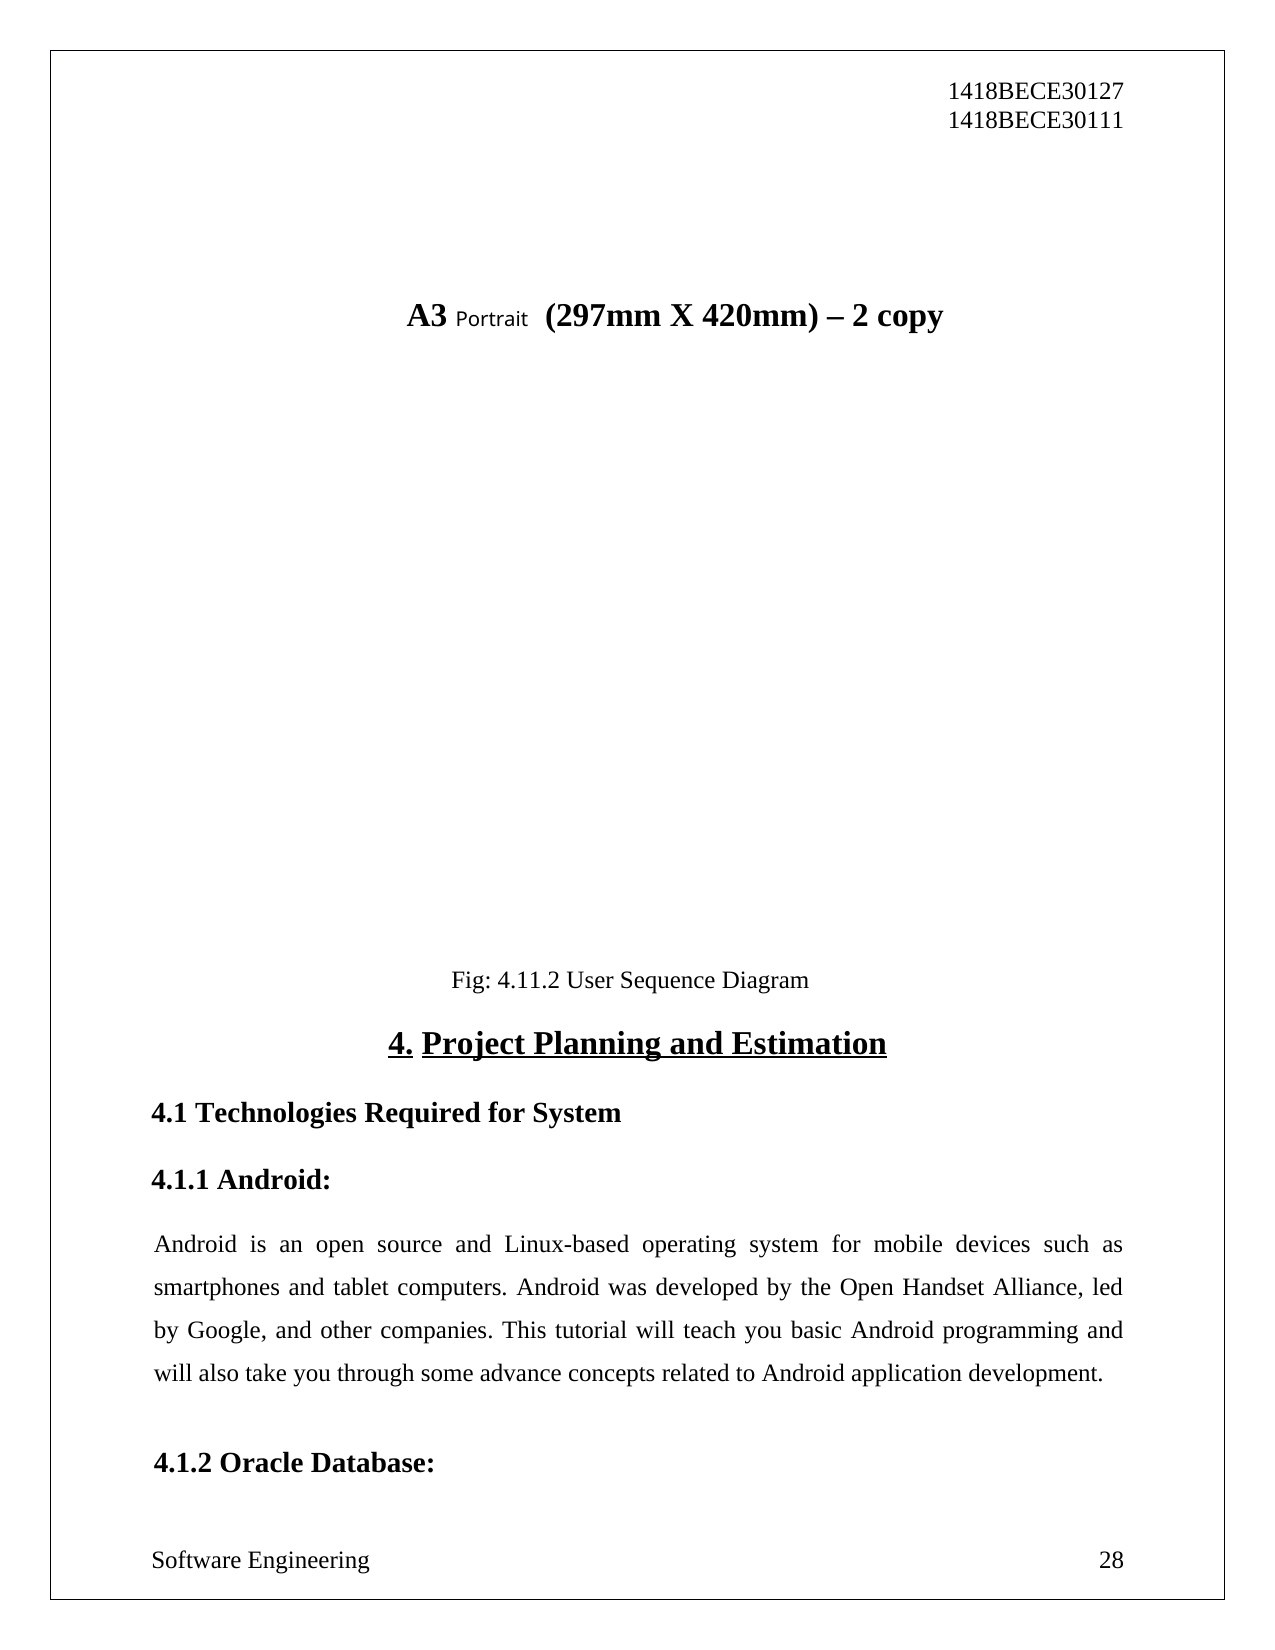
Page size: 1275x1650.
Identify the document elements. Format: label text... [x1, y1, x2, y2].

text 4.1.1 Android: [151, 1162, 1124, 1196]
text 4.1.2 Oracle Database: [153, 1445, 1124, 1478]
text A3 Portrait (297mm X 420mm) – 2 copy [151, 295, 1124, 333]
text Fig: 4.11.2 User Sequence Diagram [151, 966, 1124, 994]
text 4. Project Planning and Estimation [151, 1023, 1124, 1061]
text 4.1 Technologies Required for System [151, 1095, 1124, 1128]
text Android is an open source and Linux-based operating system for mobile devices such as smartphones and tablet computers. Android was developed by the Open Handset Alliance, led by Google, and other companies. This tutorial will teach you basic Android programming and will also take you through some advance concepts related to Android application development. [153, 1229, 1124, 1387]
